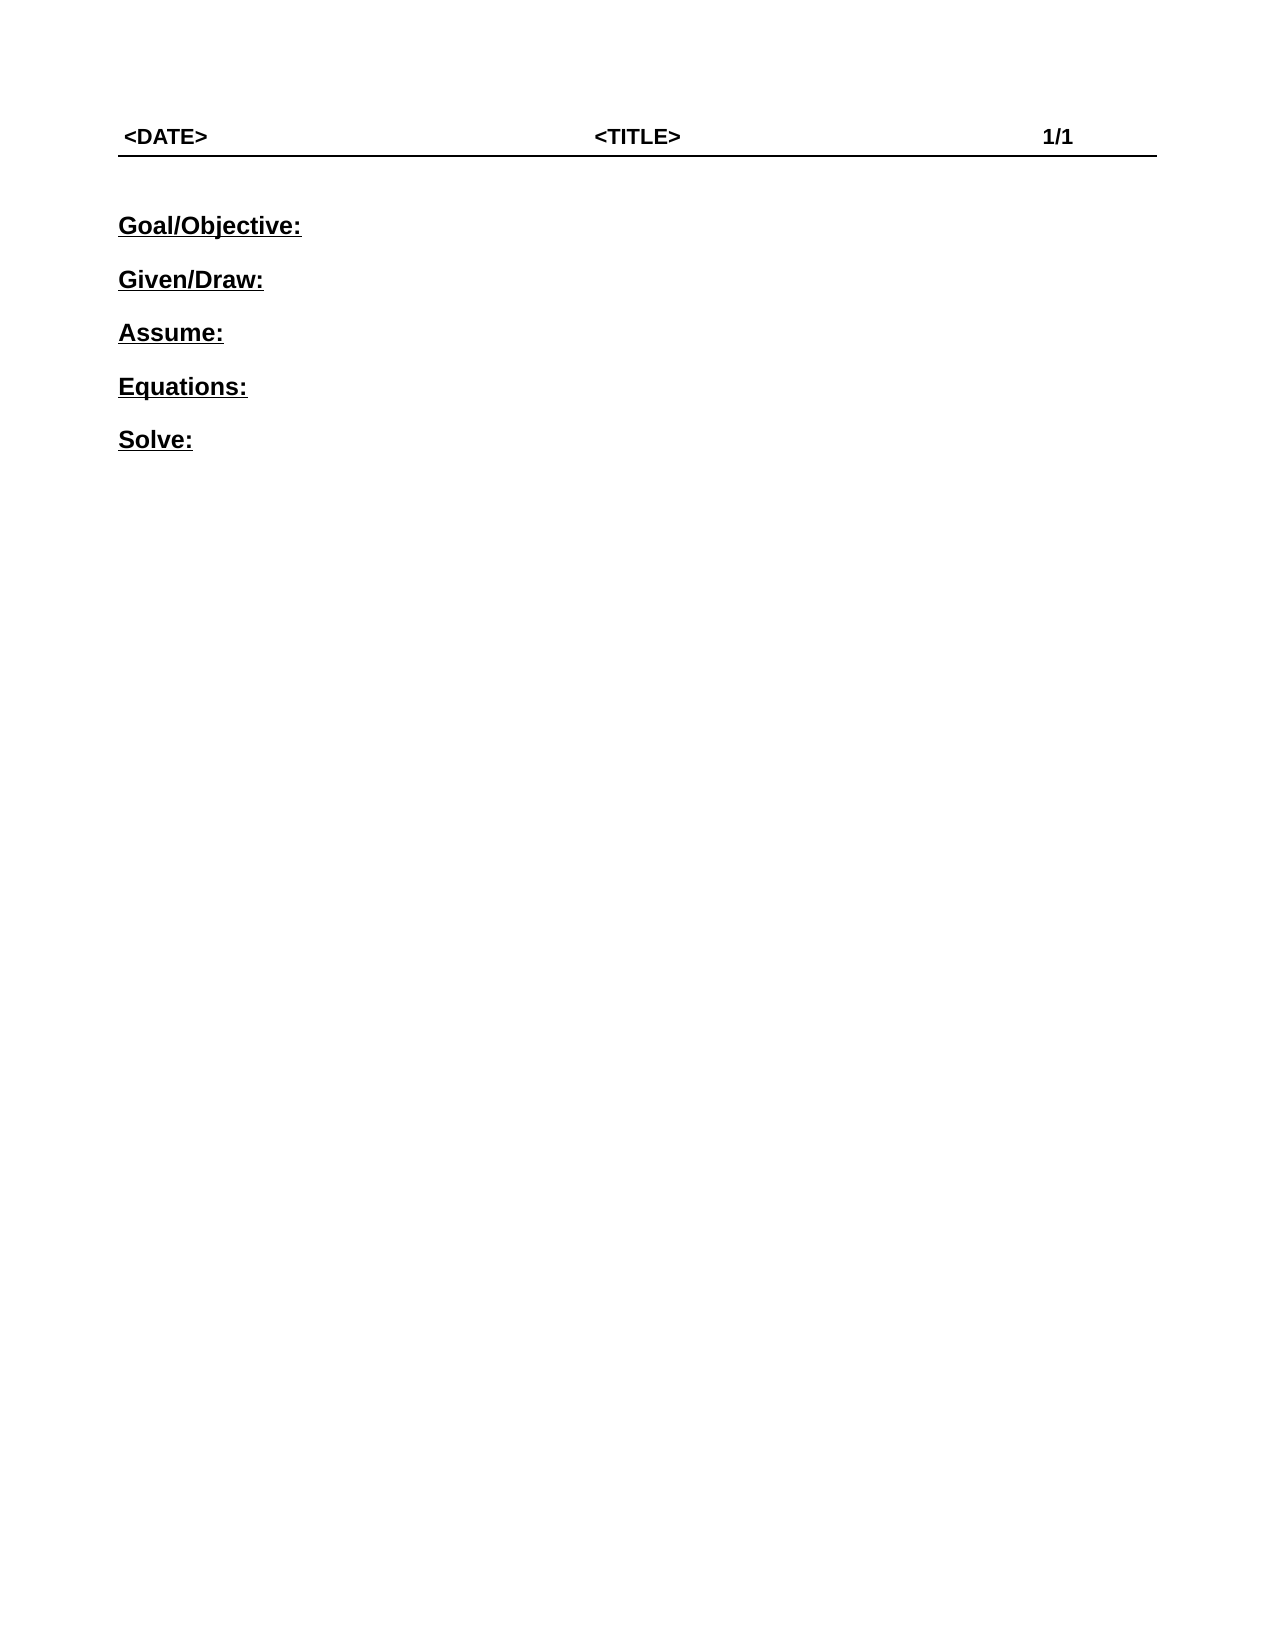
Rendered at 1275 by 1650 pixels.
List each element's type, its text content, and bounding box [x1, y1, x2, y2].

subtitle Goal/Objective: [118, 211, 1157, 240]
subtitle Given/Draw: [118, 265, 1157, 293]
subtitle Assume: [118, 318, 1157, 347]
subtitle Solve: [118, 425, 1157, 454]
subtitle Equations: [118, 372, 1157, 401]
